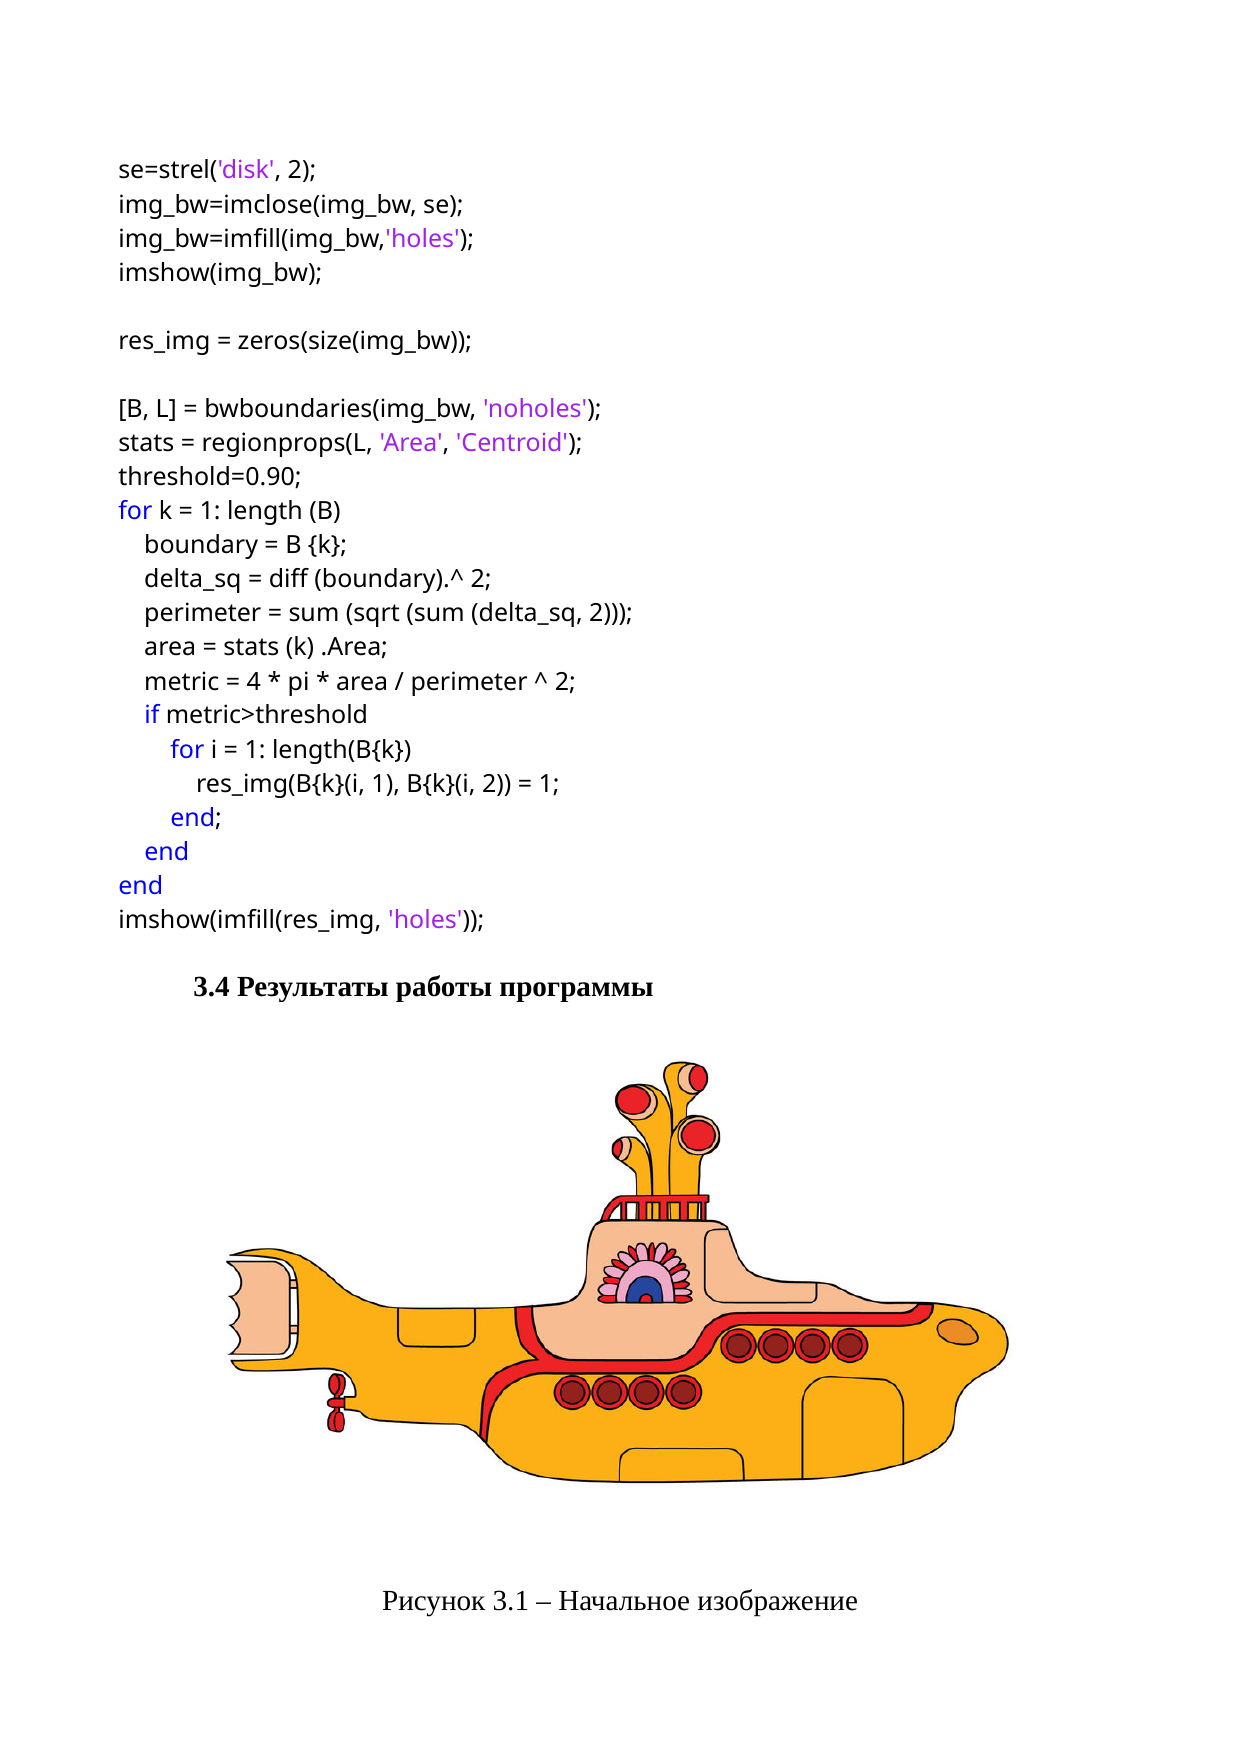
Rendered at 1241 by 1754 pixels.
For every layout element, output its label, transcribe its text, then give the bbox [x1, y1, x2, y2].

text end; [118, 799, 1122, 833]
text if metric>threshold [118, 697, 1122, 731]
text metric = 4 * pi * area / perimeter ^ 2; [118, 663, 1122, 697]
text boundary = B {k}; [118, 527, 1122, 561]
picture [218, 1002, 1022, 1583]
text end [118, 867, 1122, 902]
text delta_sq = diff (boundary).^ 2; [118, 561, 1122, 595]
text [B, L] = bwboundaries(img_bw, 'noholes'); [118, 391, 1122, 425]
text res_img = zeros(size(img_bw)); [118, 322, 1122, 357]
text imshow(imfill(res_img, 'holes')); [118, 902, 1122, 936]
text img_bw=imclose(img_bw, se); [118, 186, 1122, 220]
text threshold=0.90; [118, 459, 1122, 493]
text area = stats (k) .Area; [118, 629, 1122, 663]
text 3.4 Результаты работы программы [118, 969, 1122, 1003]
text for i = 1: length(B{k}) [118, 731, 1122, 765]
text stats = regionprops(L, 'Area', 'Centroid'); [118, 425, 1122, 459]
text se=strel('disk', 2); [118, 152, 1122, 186]
text img_bw=imfill(img_bw,'holes'); [118, 220, 1122, 254]
text perimeter = sum (sqrt (sum (delta_sq, 2))); [118, 595, 1122, 629]
text Рисунок 3.1 – Начальное изображение [118, 1003, 1122, 1616]
text res_img(B{k}(i, 1), B{k}(i, 2)) = 1; [118, 765, 1122, 799]
text for k = 1: length (B) [118, 493, 1122, 527]
text end [118, 833, 1122, 867]
text imshow(img_bw); [118, 254, 1122, 288]
